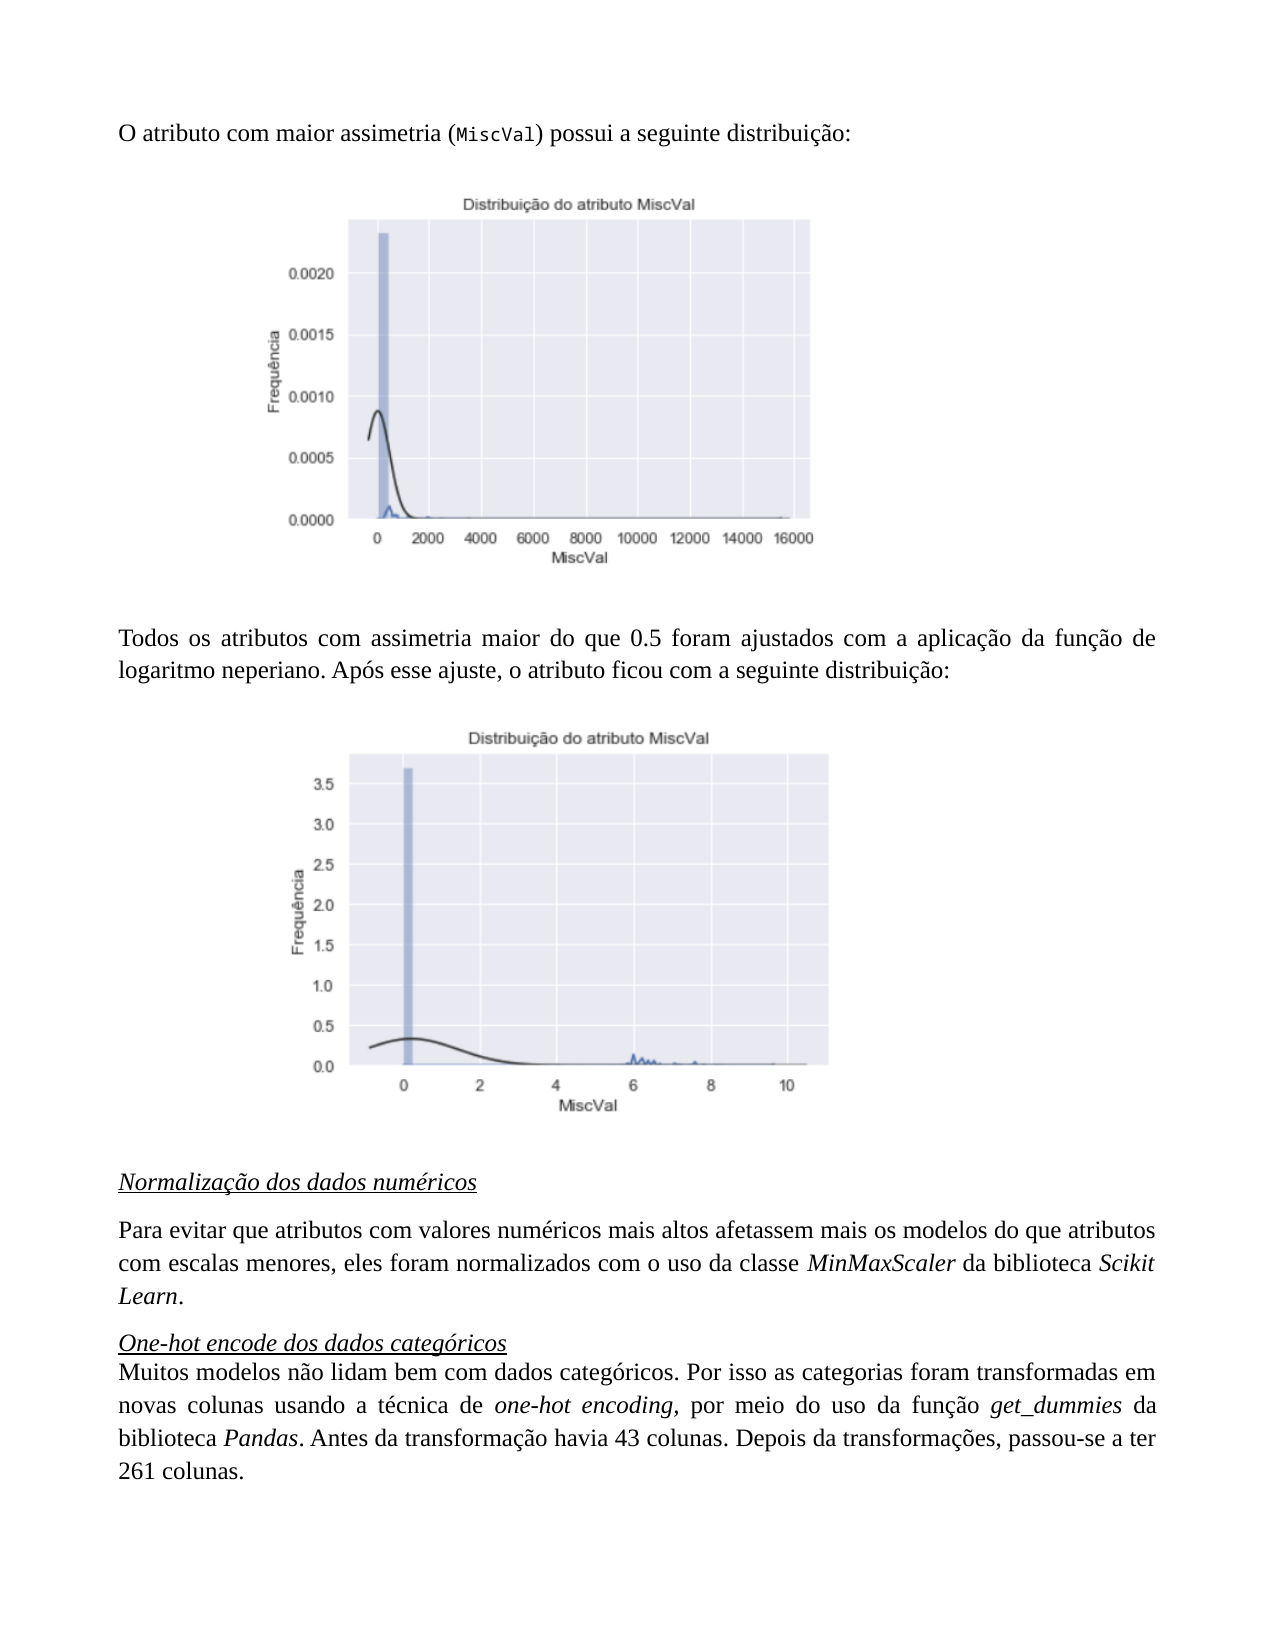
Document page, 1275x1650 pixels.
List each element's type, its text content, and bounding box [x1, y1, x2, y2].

text Normalização dos dados numéricos [118, 1167, 1157, 1196]
picture [255, 178, 835, 571]
text O atributo com maior assimetria (MiscVal) possui a seguinte distribuição: [118, 118, 1157, 147]
text Para evitar que atributos com valores numéricos mais altos afetassem mais os modelos do que atributos com escalas menores, eles foram normalizados com o uso da classe MinMaxScaler da biblioteca Scikit Learn. [118, 1215, 1157, 1309]
subtitle One-hot encode dos dados categóricos [118, 1328, 1157, 1357]
text Muitos modelos não lidam bem com dados categóricos. Por isso as categorias foram transformadas em novas colunas usando a técnica de one-hot encoding, por meio do uso da função get_dummies da biblioteca Pandas. Antes da transformação havia 43 colunas. Depois da transformações, passou-se a ter 261 colunas. [118, 1357, 1157, 1485]
picture [283, 721, 841, 1116]
text Todos os atributos com assimetria maior do que 0.5 foram ajustados com a aplicação da função de logaritmo neperiano. Após esse ajuste, o atributo ficou com a seguinte distribuição: [118, 623, 1157, 684]
